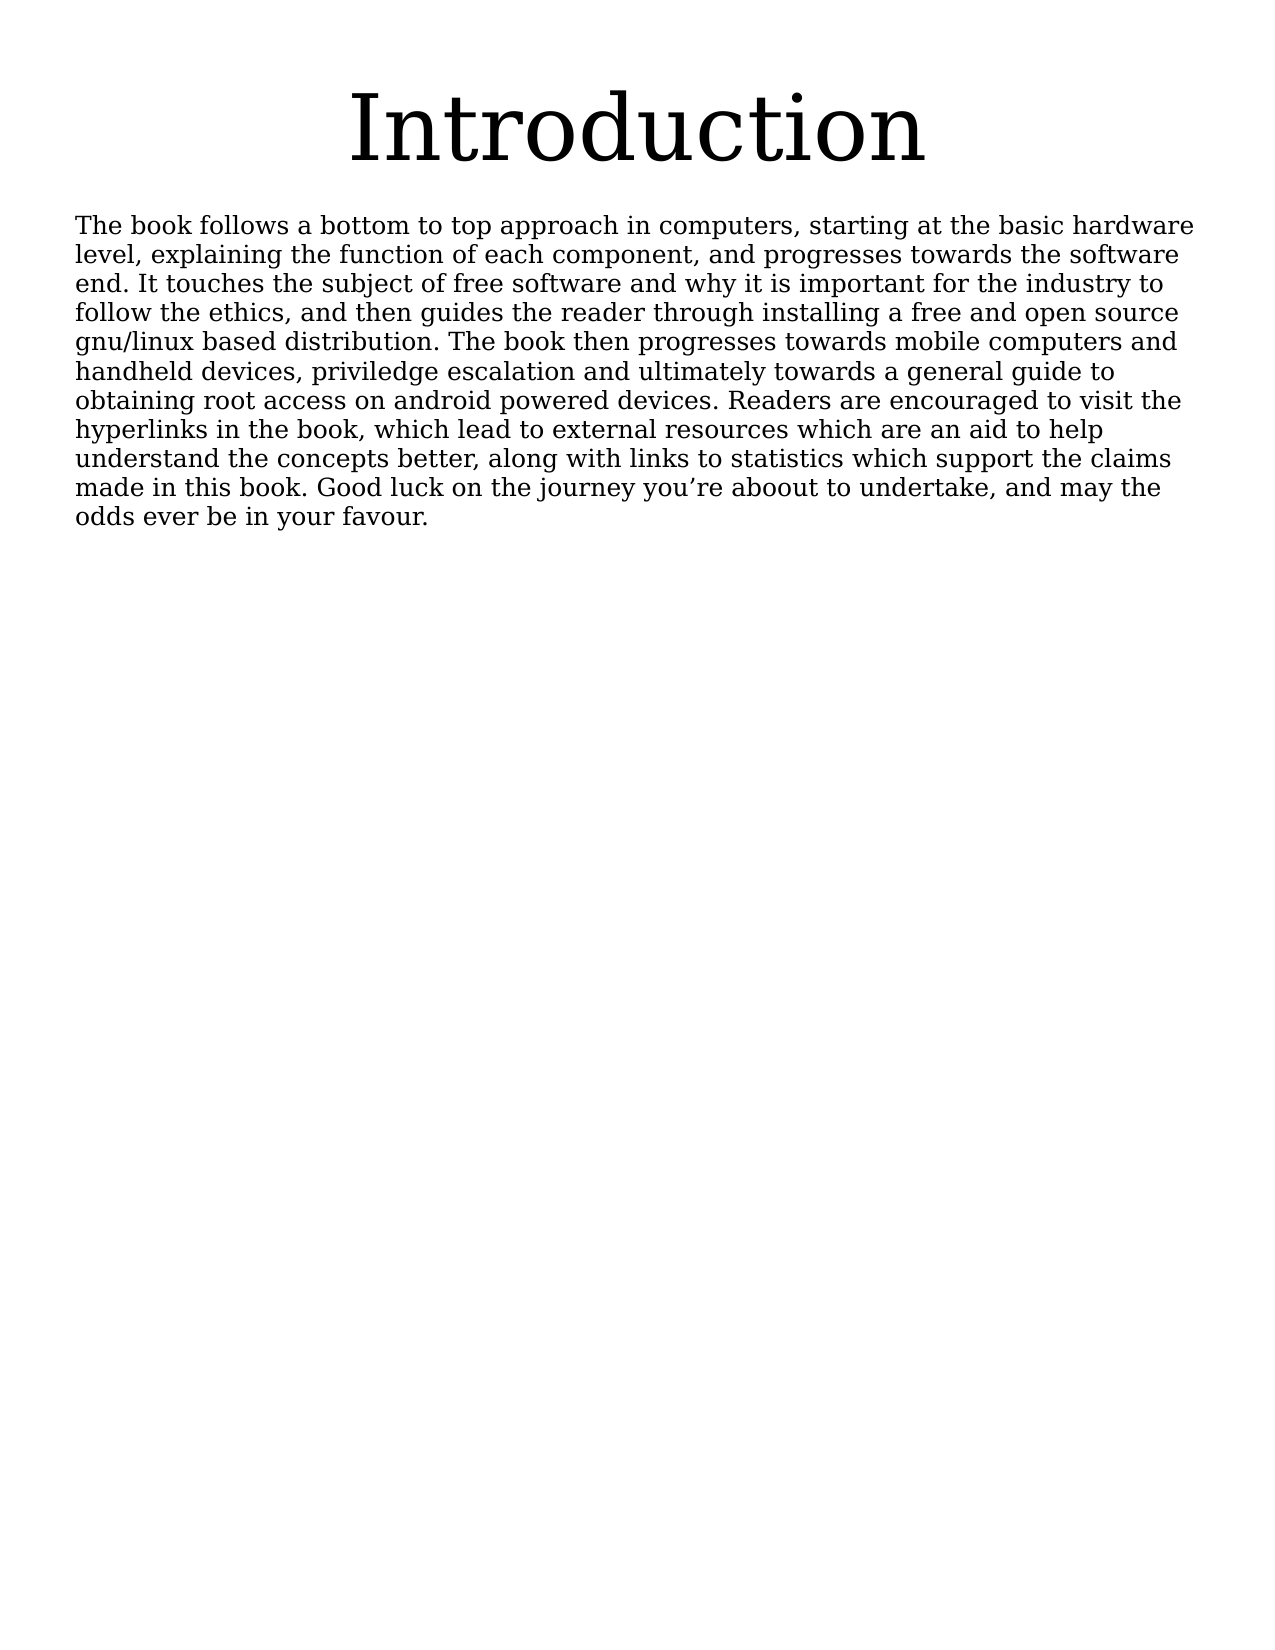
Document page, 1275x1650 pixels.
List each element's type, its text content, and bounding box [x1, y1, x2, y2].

text Introduction [75, 75, 1200, 182]
text The book follows a bottom to top approach in computers, starting at the basic hardware level, explaining the function of each component, and progresses towards the software end. It touches the subject of free software and why it is important for the industry to follow the ethics, and then guides the reader through installing a free and open source gnu/linux based distribution. The book then progresses towards mobile computers and handheld devices, priviledge escalation and ultimately towards a general guide to obtaining root access on android powered devices. Readers are encouraged to visit the hyperlinks in the book, which lead to external resources which are an aid to help understand the concepts better, along with links to statistics which support the claims made in this book. Good luck on the journey you’re aboout to undertake, and may the odds ever be in your favour. [75, 211, 1200, 532]
